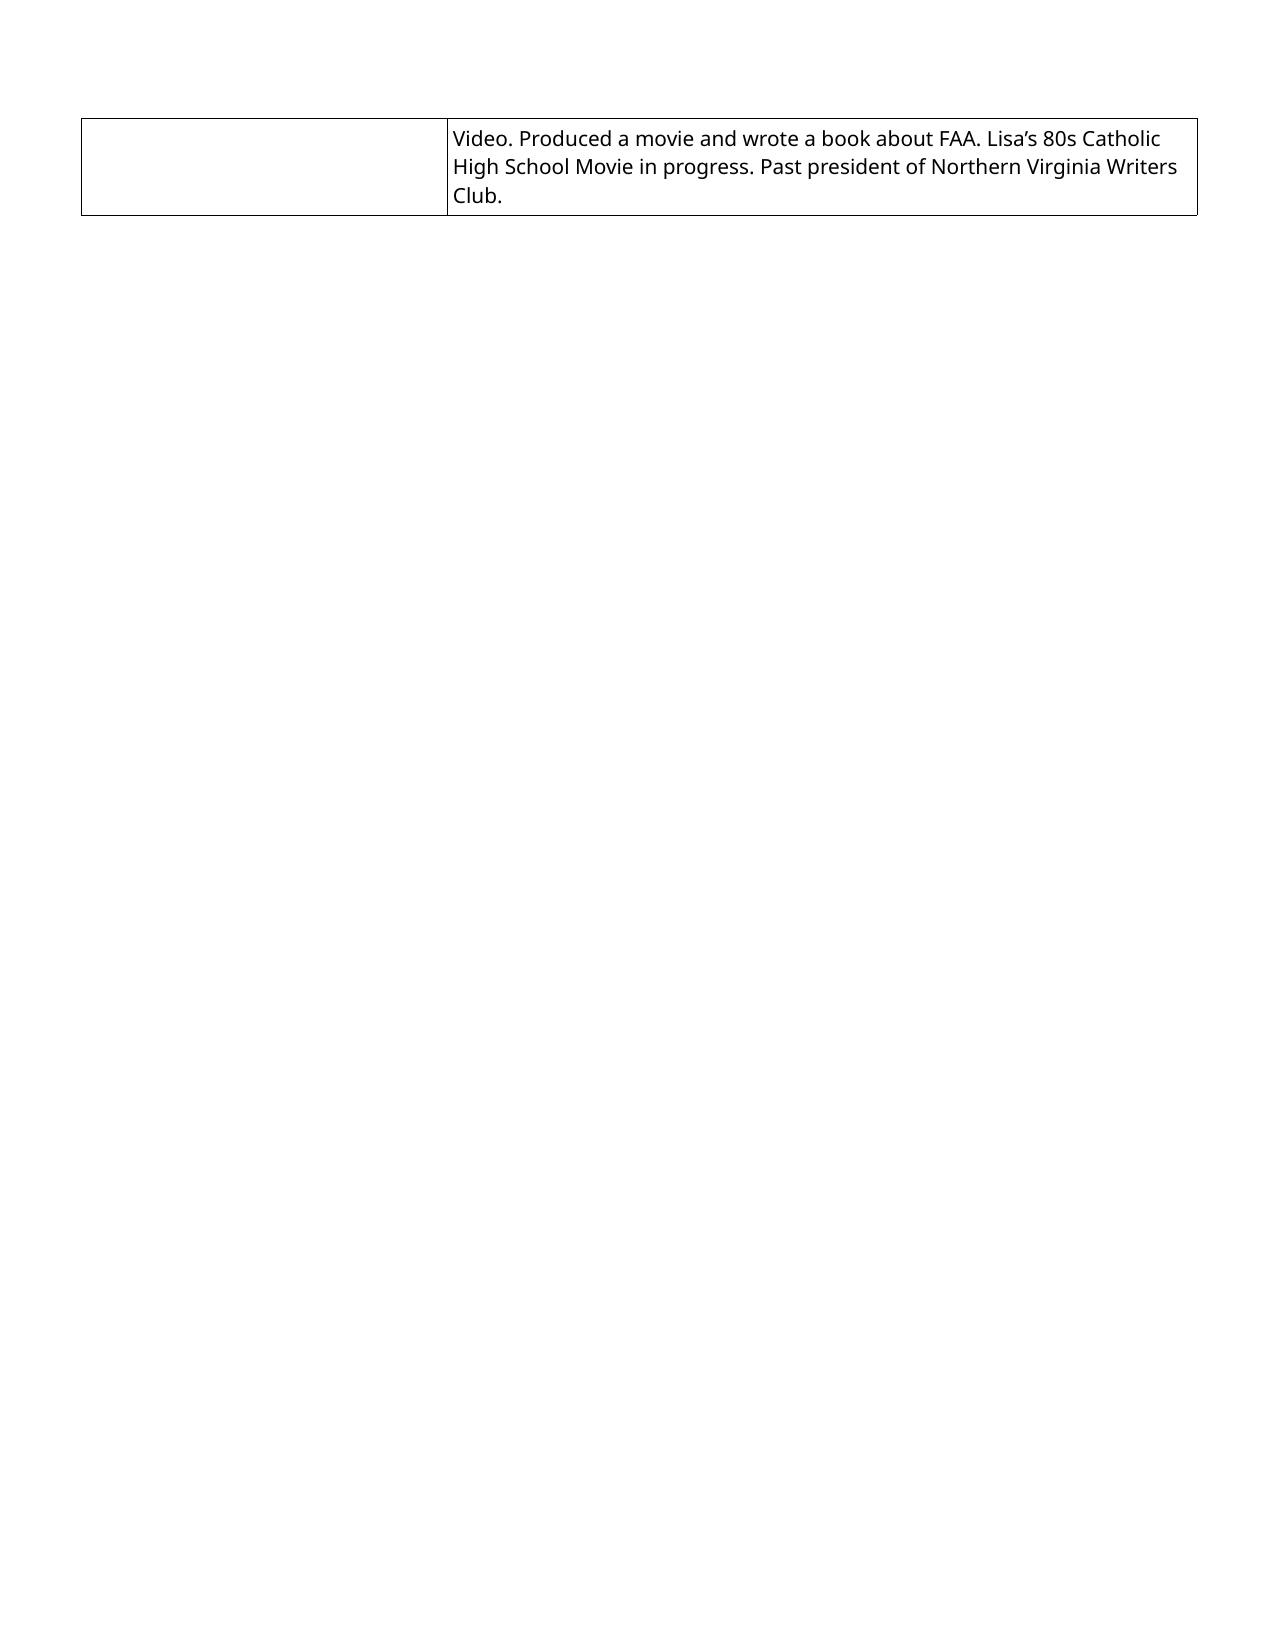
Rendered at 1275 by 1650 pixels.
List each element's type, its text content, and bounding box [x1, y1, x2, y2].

table_header [82, 119, 447, 215]
table_header Video. Produced a movie and wrote a book about FAA. Lisa’s 80s Catholic High School Movie in progress. Past president of Northern Virginia Writers Club. [448, 119, 1197, 215]
